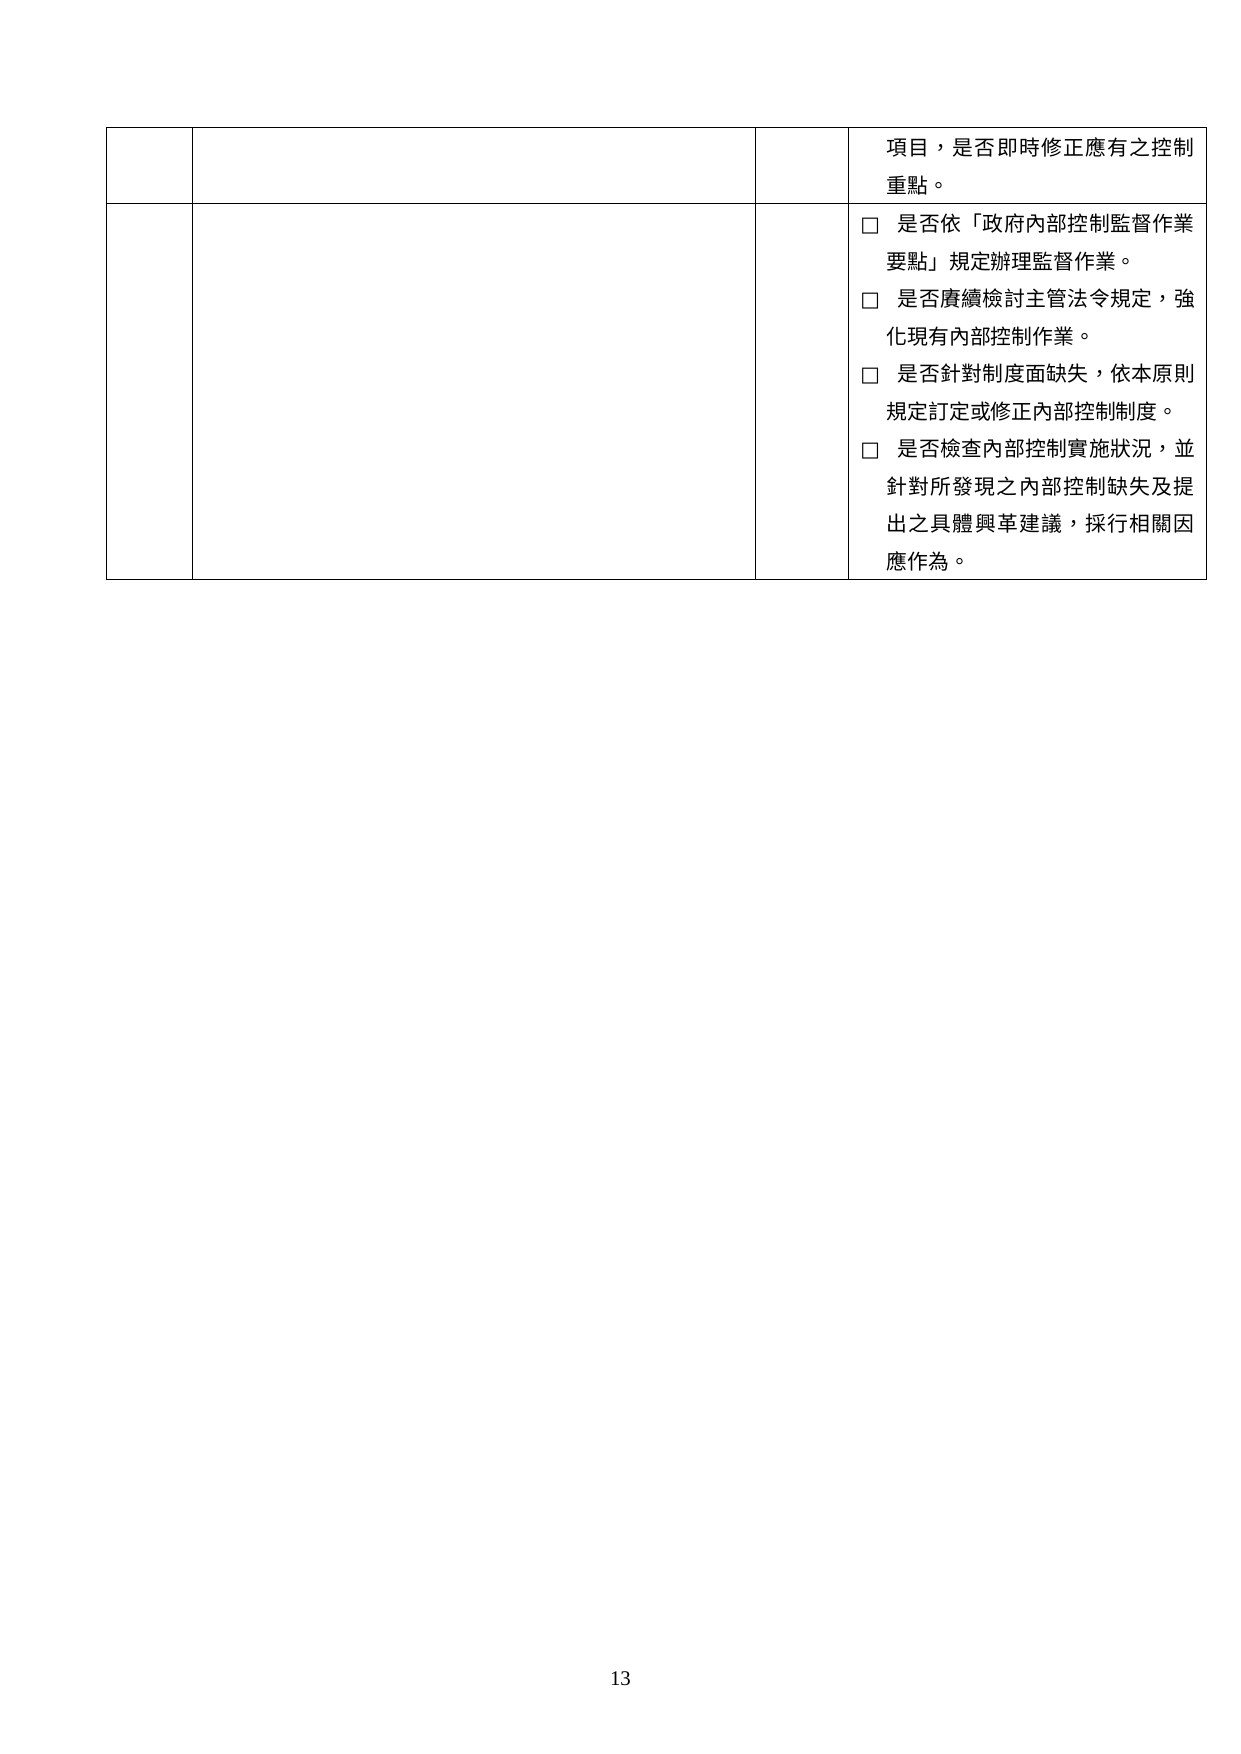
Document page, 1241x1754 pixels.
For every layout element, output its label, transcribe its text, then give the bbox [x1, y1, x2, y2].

table_cell [107, 204, 192, 579]
table_cell [756, 204, 848, 579]
table_cell [107, 128, 192, 203]
table_cell [193, 204, 755, 579]
table_cell 項目，是否即時修正應有之控制重點。 [849, 128, 1206, 203]
table_cell 是否依「政府內部控制監督作業要點」規定辦理監督作業。 是否賡續檢討主管法令規定，強化現有內部控制作業。 是否針對制度面缺失，依本原則規定訂定或修正內部控制制度。 是否檢查內部控制實施狀況，並針對所發現之內部控制缺失及提出之具體興革建議，採行相關因應作為。 [849, 204, 1206, 579]
table_cell [193, 128, 755, 203]
table_cell [756, 128, 848, 203]
